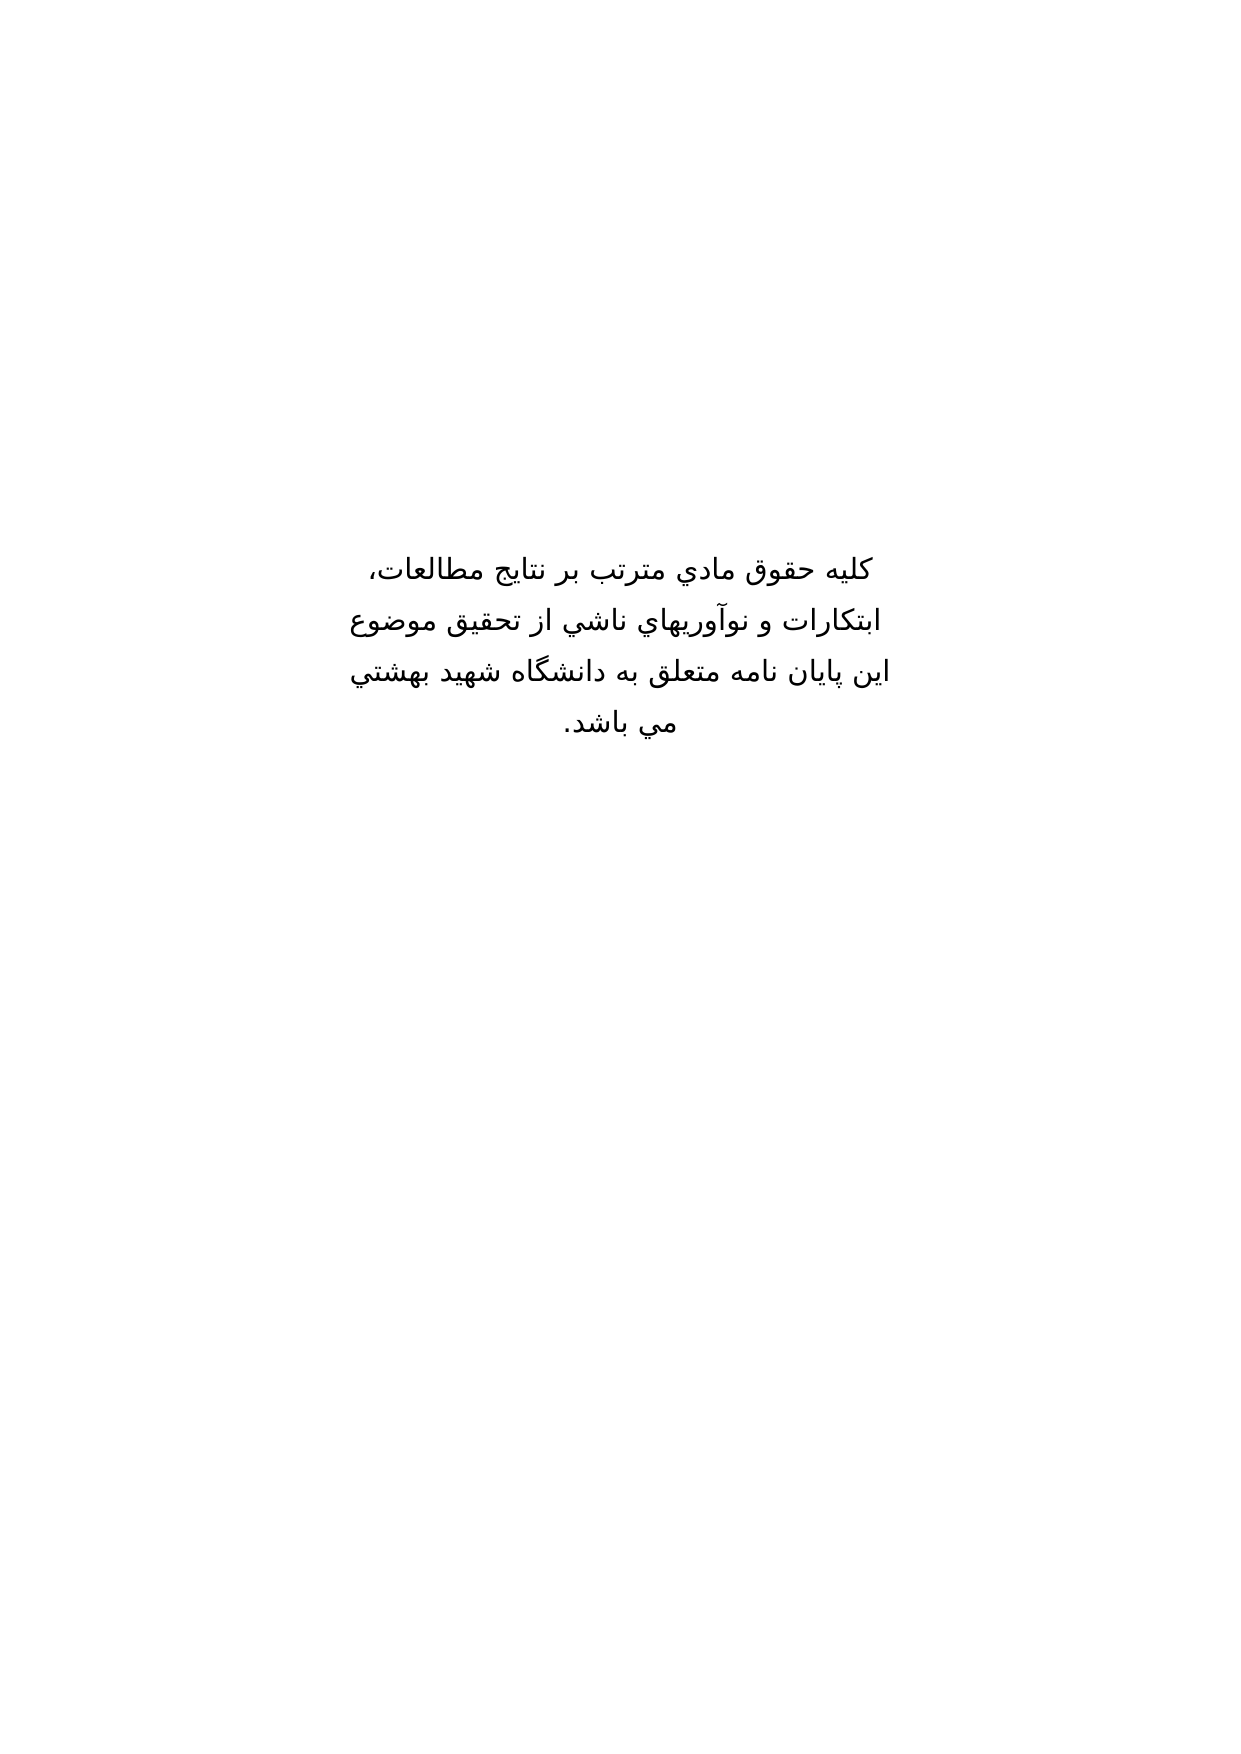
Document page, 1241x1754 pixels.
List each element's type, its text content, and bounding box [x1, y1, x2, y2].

text کليه حقوق مادي مترتب بر نتايج مطالعات، [187, 552, 1053, 586]
text اين پايان نامه متعلق به دانشگاه شهيد بهشتي [187, 654, 1053, 688]
text ابتکارات و نوآوريهاي ناشي از تحقيق موضوع [187, 603, 1053, 637]
text مي باشد. [187, 705, 1053, 739]
